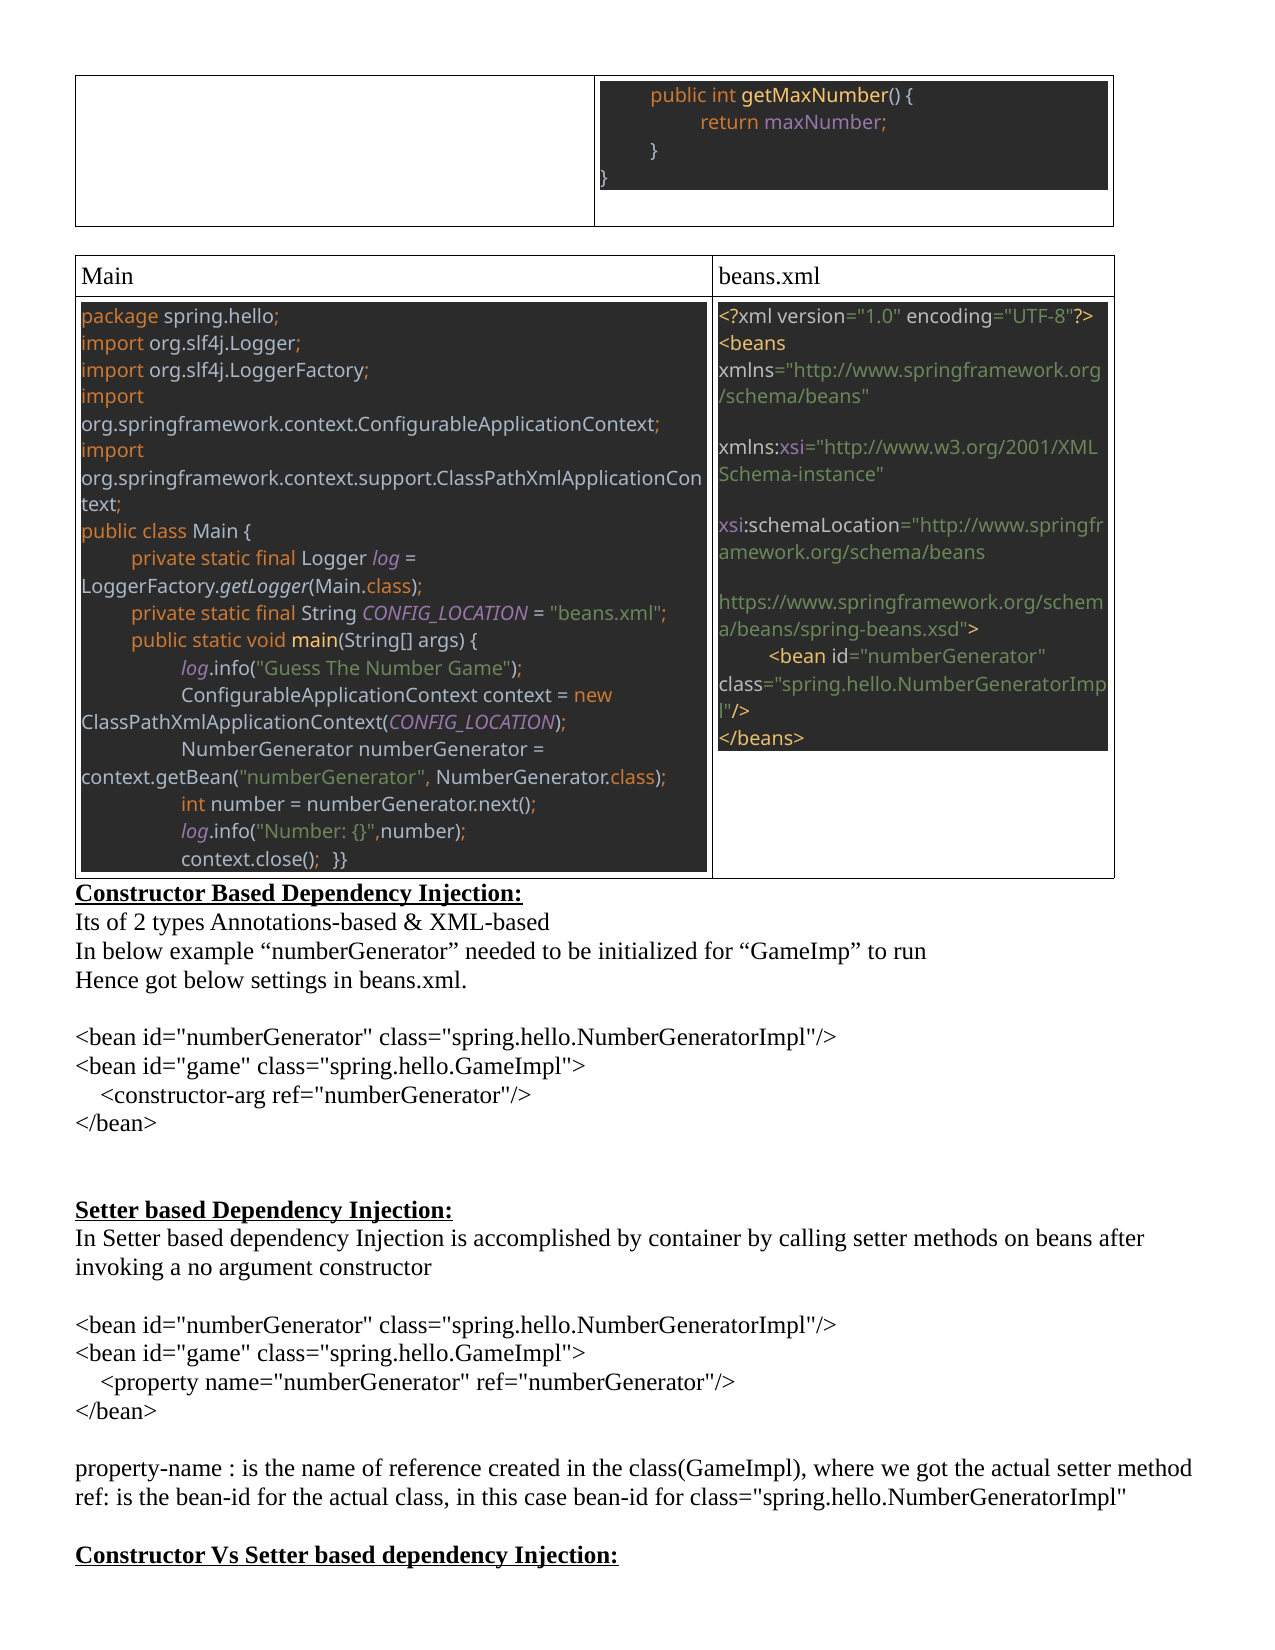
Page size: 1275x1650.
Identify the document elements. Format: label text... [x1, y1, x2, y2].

text Setter based Dependency Injection: [75, 1195, 1200, 1223]
text </bean> [75, 1396, 1200, 1425]
text <constructor-arg ref="numberGenerator"/> [75, 1080, 1200, 1108]
text <bean id="game" class="spring.hello.GameImpl"> [75, 1338, 1200, 1367]
text <bean id="numberGenerator" class="spring.hello.NumberGeneratorImpl"/> [75, 1310, 1200, 1338]
table_cell public int getMaxNumber() { return maxNumber; } } [595, 76, 1113, 226]
text <bean id="game" class="spring.hello.GameImpl"> [75, 1051, 1200, 1080]
table_header Main [76, 256, 712, 296]
text Its of 2 types Annotations-based & XML-based [75, 907, 1200, 936]
text <property name="numberGenerator" ref="numberGenerator"/> [75, 1367, 1200, 1396]
text <bean id="numberGenerator" class="spring.hello.NumberGeneratorImpl"/> [75, 1022, 1200, 1051]
table_cell [76, 76, 594, 226]
text In Setter based dependency Injection is accomplished by container by calling setter methods on beans after invoking a no argument constructor [75, 1223, 1200, 1281]
text </bean> [75, 1108, 1200, 1137]
text In below example “numberGenerator” needed to be initialized for “GameImp” to run [75, 936, 1200, 965]
text property-name : is the name of reference created in the class(GameImpl), where we got the actual setter method [75, 1453, 1200, 1482]
table_cell package spring.hello; import org.slf4j.Logger; import org.slf4j.LoggerFactory; import org.springframework.context.ConfigurableApplicationContext; import org.springframework.context.support.ClassPathXmlApplicationContext; public class Main { private static final Logger log = LoggerFactory.getLogger(Main.class); private static final String CONFIG_LOCATION = "beans.xml"; public static void main(String[] args) { log.info("Guess The Number Game"); ConfigurableApplicationContext context = new ClassPathXmlApplicationContext(CONFIG_LOCATION); NumberGenerator numberGenerator = context.getBean("numberGenerator", NumberGenerator.class); int number = numberGenerator.next(); log.info("Number: {}",number); context.close(); }} [76, 297, 712, 878]
text Hence got below settings in beans.xml. [75, 965, 1200, 993]
table_header beans.xml [713, 256, 1114, 296]
text Constructor Vs Setter based dependency Injection: [75, 1540, 1200, 1568]
table_cell <?xml version="1.0" encoding="UTF-8"?> <beans xmlns="http://www.springframework.org/schema/beans" xmlns:xsi="http://www.w3.org/2001/XMLSchema-instance" xsi:schemaLocation="http://www.springframework.org/schema/beans https://www.springframework.org/schema/beans/spring-beans.xsd"> <bean id="numberGenerator" class="spring.hello.NumberGeneratorImpl"/> </beans> [713, 297, 1114, 878]
text Constructor Based Dependency Injection: [75, 878, 1200, 907]
text ref: is the bean-id for the actual class, in this case bean-id for class="spring.hello.NumberGeneratorImpl" [75, 1482, 1200, 1511]
